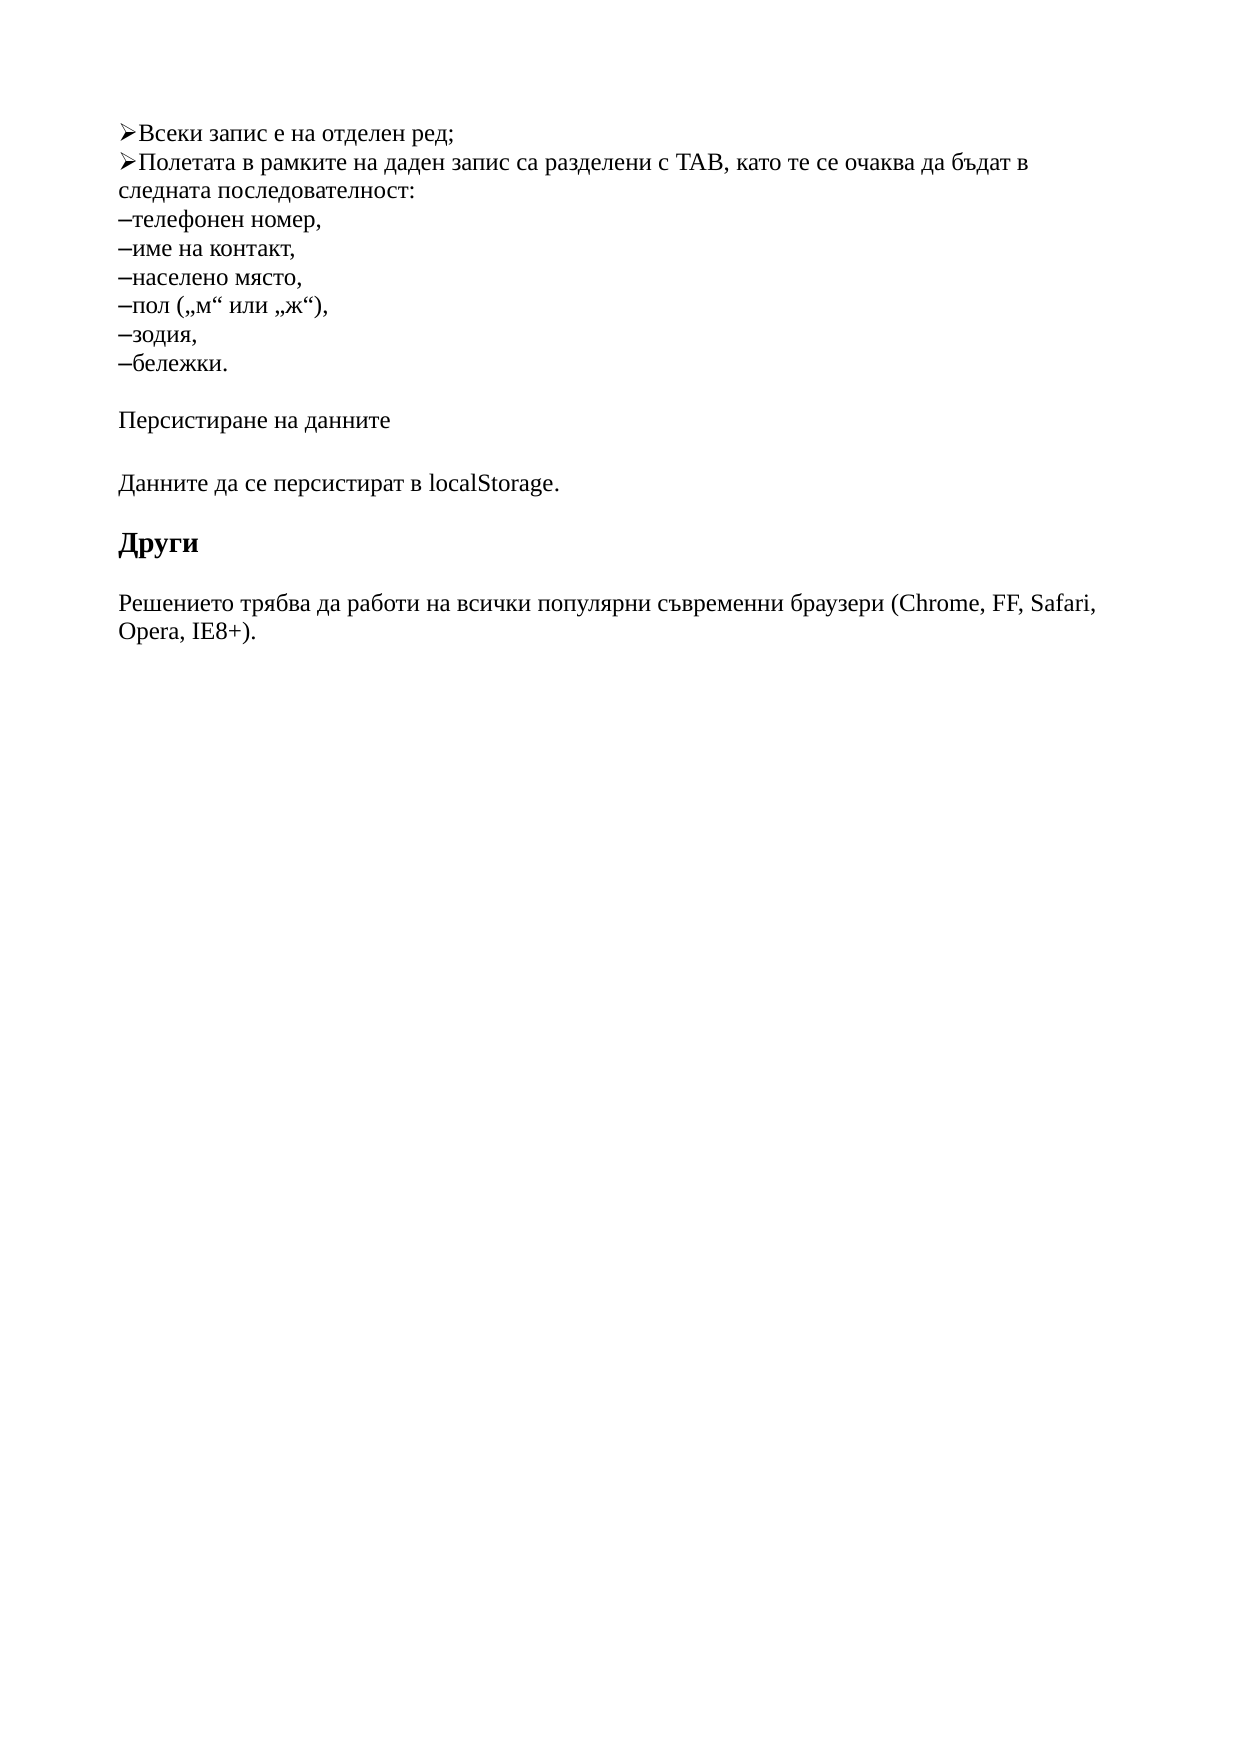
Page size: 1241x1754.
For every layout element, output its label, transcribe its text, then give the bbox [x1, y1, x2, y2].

list име на контакт, [118, 233, 1122, 262]
list зодия, [118, 319, 1122, 348]
text Други [118, 525, 1122, 559]
text Решението трябва да работи на всички популярни съвременни браузери (Chrome, FF, Safari, Opera, IE8+). [118, 588, 1122, 645]
list телефонен номер, [118, 204, 1122, 233]
text Данните да се персистират в localStorage. [118, 468, 1122, 497]
text Персистиране на данните [118, 406, 1122, 434]
list населено място, [118, 262, 1122, 291]
list Полетата в рамките на даден запис са разделени с TAB, като те се очаква да бъдат в следната последователност: [118, 147, 1122, 204]
list бележки. [118, 348, 1122, 377]
list Всеки запис е на отделен ред; [118, 118, 1122, 147]
list пол („м“ или „ж“), [118, 291, 1122, 319]
